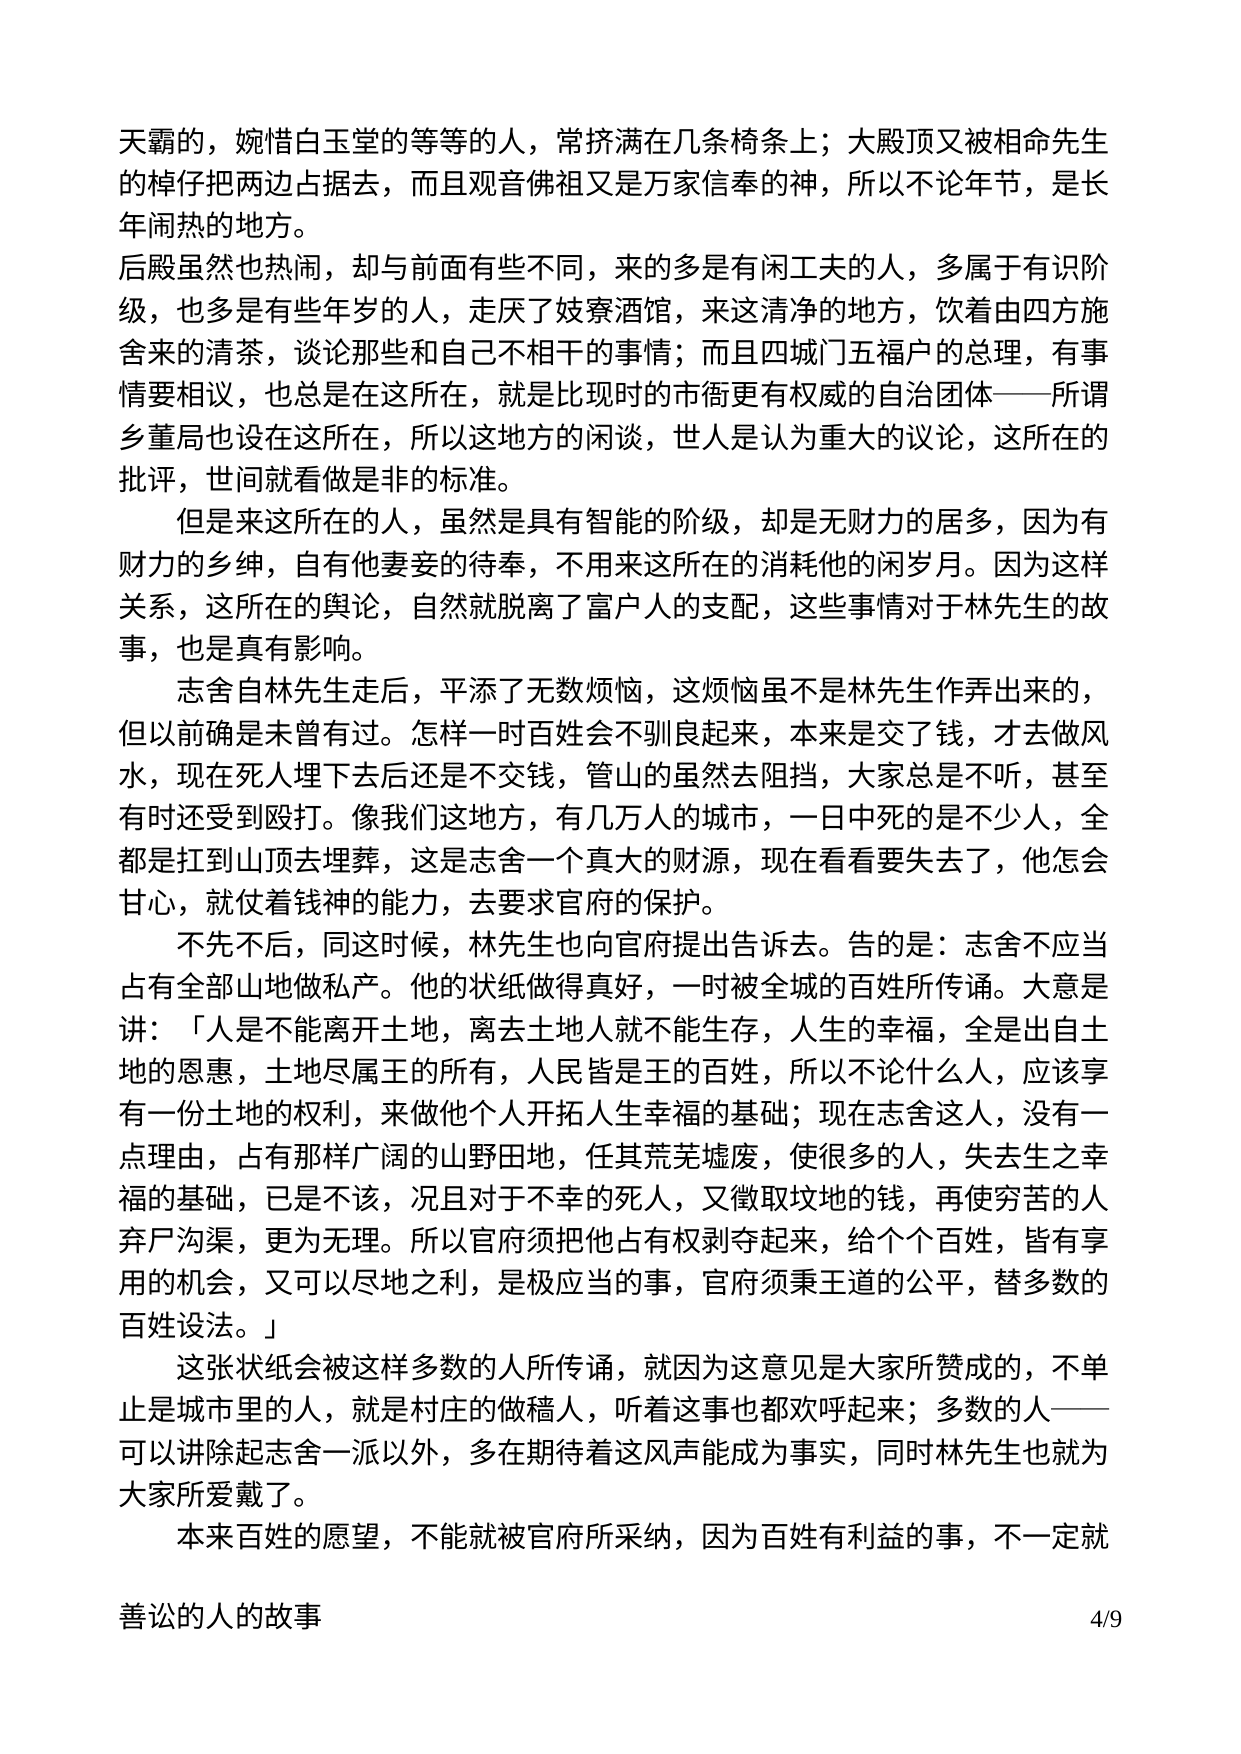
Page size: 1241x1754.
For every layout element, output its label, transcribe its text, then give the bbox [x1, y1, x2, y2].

text 本来百姓的愿望，不能就被官府所采纳，因为百姓有利益的事，不一定就 [118, 1514, 1122, 1556]
text 不先不后，同这时候，林先生也向官府提出告诉去。告的是：志舍不应当占有全部山地做私产。他的状纸做得真好，一时被全城的百姓所传诵。大意是讲：「人是不能离开土地，离去土地人就不能生存，人生的幸福，全是出自土地的恩惠，土地尽属王的所有，人民皆是王的百姓，所以不论什么人，应该享有一份土地的权利，来做他个人开拓人生幸福的基础；现在志舍这人，没有一点理由，占有那样广阔的山野田地，任其荒芜墟废，使很多的人，失去生之幸福的基础，已是不该，况且对于不幸的死人，又徵取坟地的钱，再使穷苦的人弃尸沟渠，更为无理。所以官府须把他占有权剥夺起来，给个个百姓，皆有享用的机会，又可以尽地之利，是极应当的事，官府须秉王道的公平，替多数的百姓设法。」 [118, 922, 1122, 1344]
text 志舍自林先生走后，平添了无数烦恼，这烦恼虽不是林先生作弄出来的，但以前确是未曾有过。怎样一时百姓会不驯良起来，本来是交了钱，才去做风水，现在死人埋下去后还是不交钱，管山的虽然去阻挡，大家总是不听，甚至有时还受到殴打。像我们这地方，有几万人的城市，一日中死的是不少人，全都是扛到山顶去埋葬，这是志舍一个真大的财源，现在看看要失去了，他怎会甘心，就仗着钱神的能力，去要求官府的保护。 [118, 668, 1122, 922]
text 这张状纸会被这样多数的人所传诵，就因为这意见是大家所赞成的，不单止是城市里的人，就是村庄的做穑人，听着这事也都欢呼起来；多数的人──可以讲除起志舍一派以外，多在期待着这风声能成为事实，同时林先生也就为大家所爱戴了。 [118, 1344, 1122, 1514]
text 后殿虽然也热闹，却与前面有些不同，来的多是有闲工夫的人，多属于有识阶级，也多是有些年岁的人，走厌了妓寮酒馆，来这清净的地方，饮着由四方施舍来的清茶，谈论那些和自己不相干的事情；而且四城门五福户的总理，有事情要相议，也总是在这所在，就是比现时的市衙更有权威的自治团体──所谓乡董局也设在这所在，所以这地方的闲谈，世人是认为重大的议论，这所在的批评，世间就看做是非的标准。 [118, 245, 1122, 499]
text 天霸的，婉惜白玉堂的等等的人，常挤满在几条椅条上；大殿顶又被相命先生的棹仔把两边占据去，而且观音佛祖又是万家信奉的神，所以不论年节，是长年闹热的地方。 [118, 118, 1122, 245]
text 但是来这所在的人，虽然是具有智能的阶级，却是无财力的居多，因为有财力的乡绅，自有他妻妾的待奉，不用来这所在的消耗他的闲岁月。因为这样关系，这所在的舆论，自然就脱离了富户人的支配，这些事情对于林先生的故事，也是真有影响。 [118, 499, 1122, 668]
